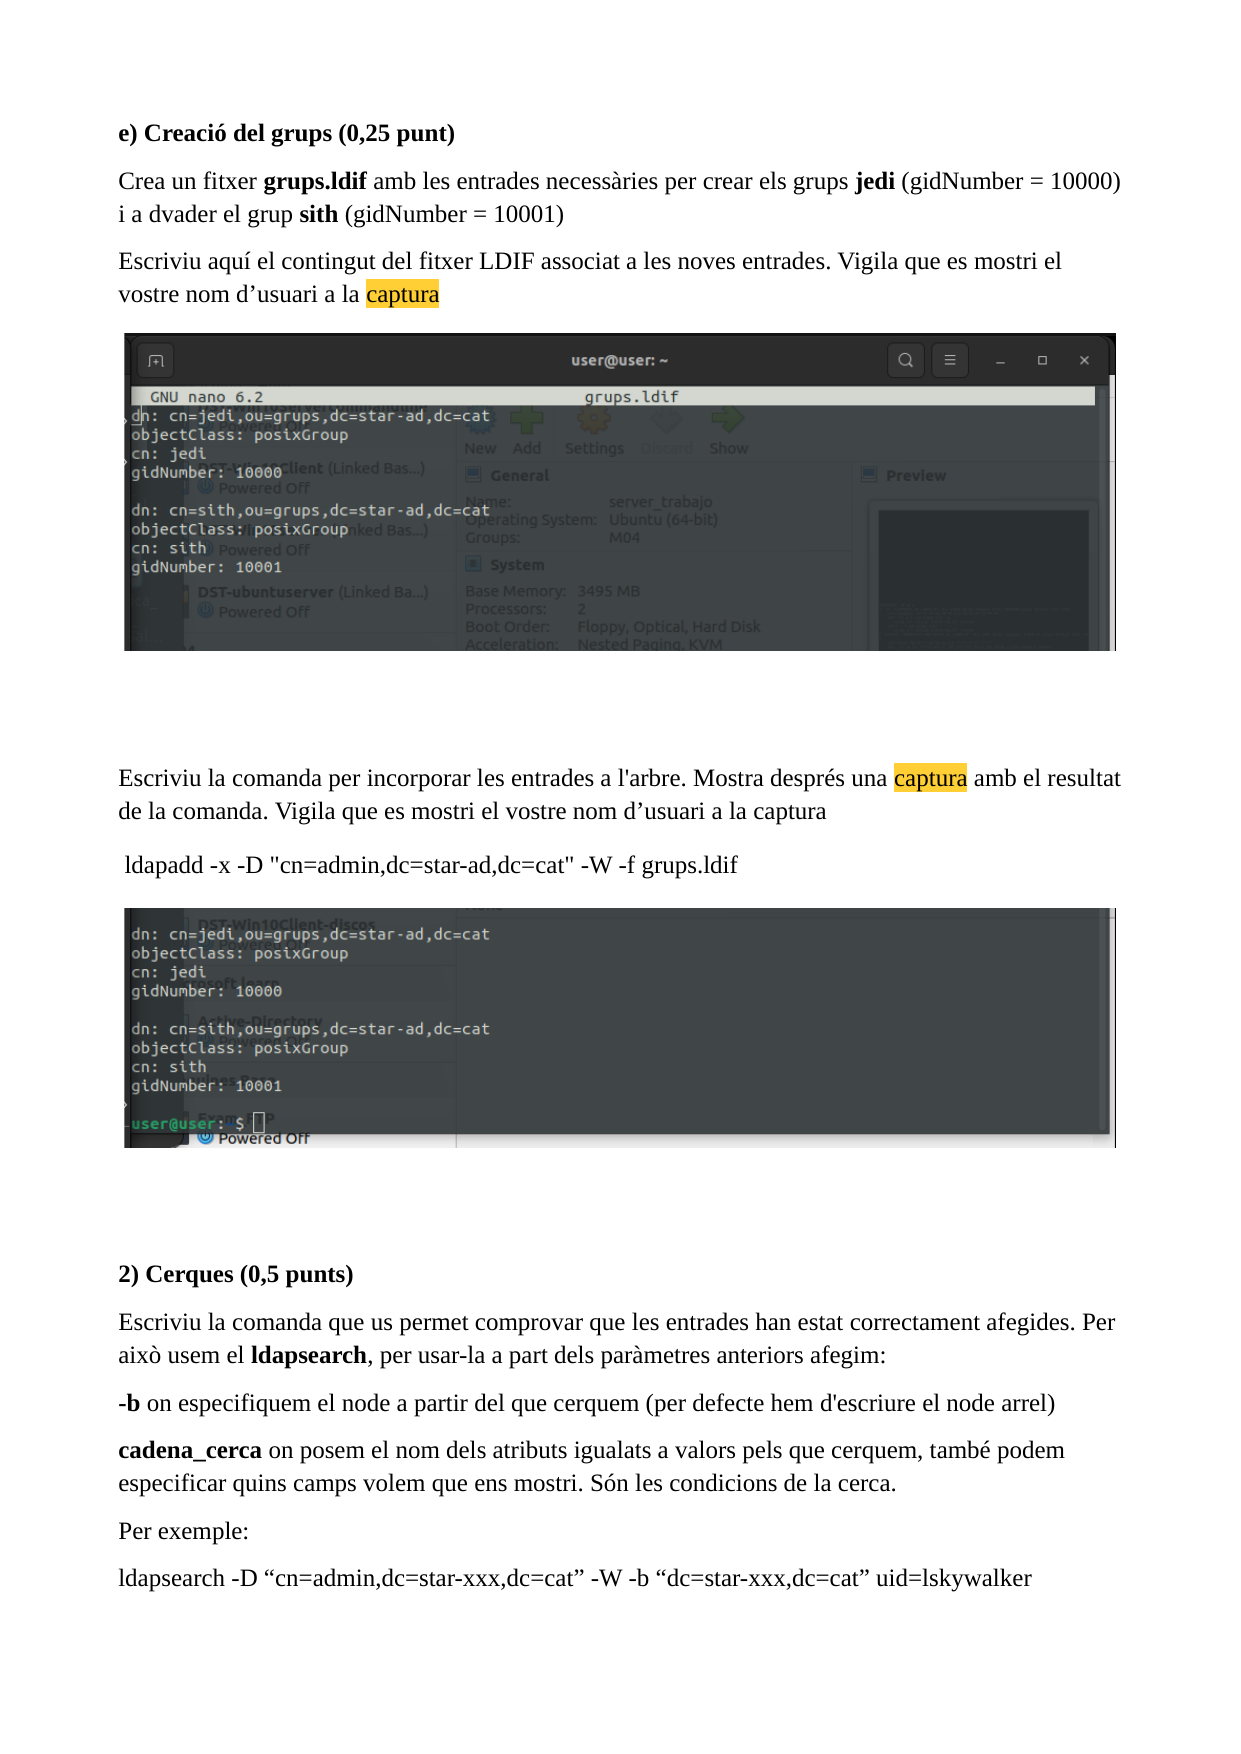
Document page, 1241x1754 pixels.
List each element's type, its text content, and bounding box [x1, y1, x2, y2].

text cadena_cerca on posem el nom dels atributs igualats a valors pels que cerquem, també podem especificar quins camps volem que ens mostri. Són les condicions de la cerca. [118, 1435, 1122, 1497]
picture [124, 908, 1116, 1148]
text -b on especifiquem el node a partir del que cerquem (per defecte hem d'escriure el node arrel) [118, 1388, 1122, 1416]
table_header ldapadd -x -D "cn=admin,dc=star-ad,dc=cat" -W -f grups.ldif [118, 844, 1122, 1212]
text ldapsearch -D “cn=admin,dc=star-xxx,dc=cat” -W -b “dc=star-xxx,dc=cat” uid=lskywalker [118, 1563, 1122, 1592]
text Escriviu aquí el contingut del fitxer LDIF associat a les noves entrades. Vigila que es mostri el vostre nom d’usuari a la captura [118, 246, 1122, 308]
picture [124, 333, 1116, 651]
text Per exemple: [118, 1516, 1122, 1545]
text Escriviu la comanda per incorporar les entrades a l'arbre. Mostra després una captura amb el resultat de la comanda. Vigila que es mostri el vostre nom d’usuari a la captura [118, 763, 1122, 825]
text Escriviu la comanda que us permet comprovar que les entrades han estat correctament afegides. Per això usem el ldapsearch, per usar-la a part dels paràmetres anteriors afegim: [118, 1307, 1122, 1369]
table_header [118, 327, 1122, 716]
text Crea un fitxer grups.ldif amb les entrades necessàries per crear els grups jedi (gidNumber = 10000) i a dvader el grup sith (gidNumber = 10001) [118, 166, 1122, 227]
text e) Creació del grups (0,25 punt) [118, 118, 1122, 147]
text 2) Cerques (0,5 punts) [118, 1259, 1122, 1288]
